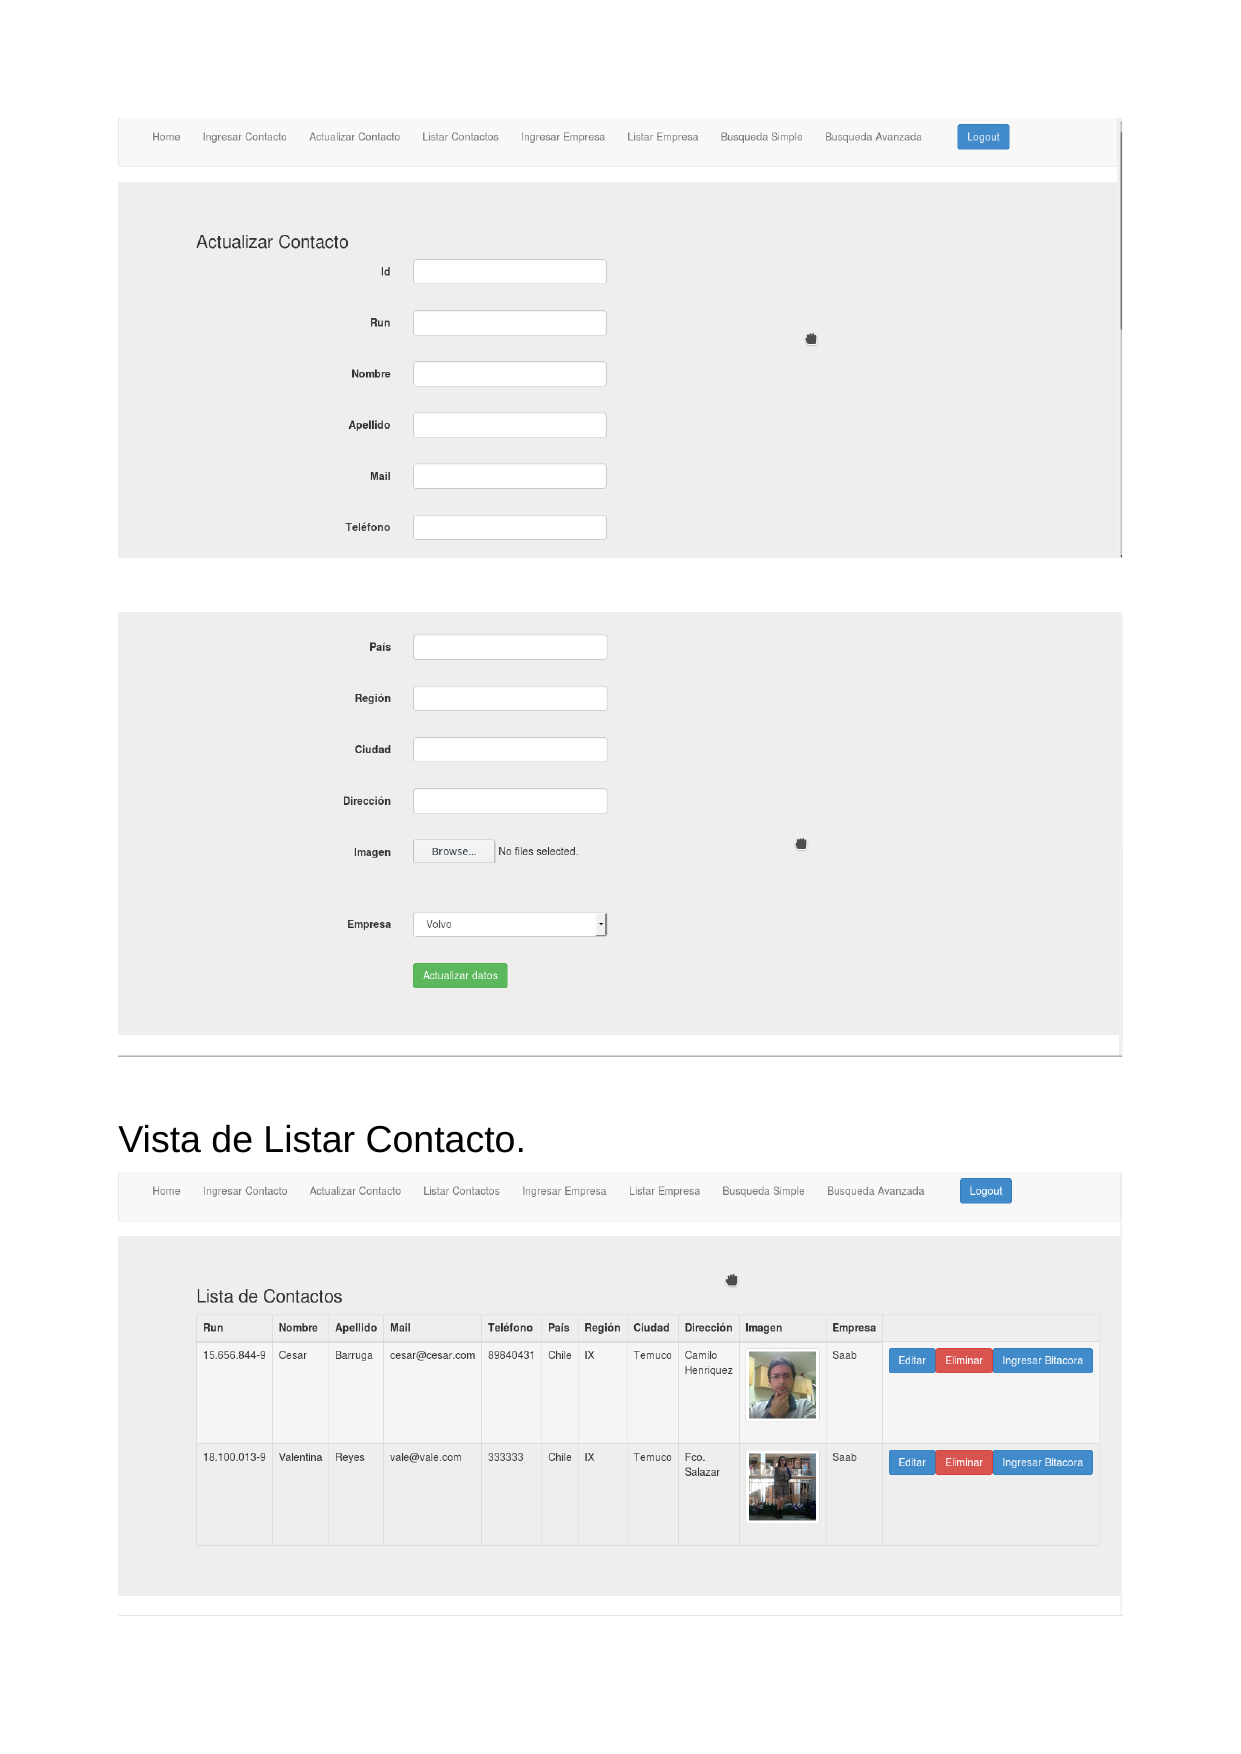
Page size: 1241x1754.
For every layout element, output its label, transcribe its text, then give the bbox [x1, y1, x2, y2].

picture [118, 118, 1123, 558]
picture [118, 612, 1123, 1057]
subtitle Vista de Listar Contacto. [118, 1117, 1122, 1160]
picture [118, 1172, 1123, 1616]
